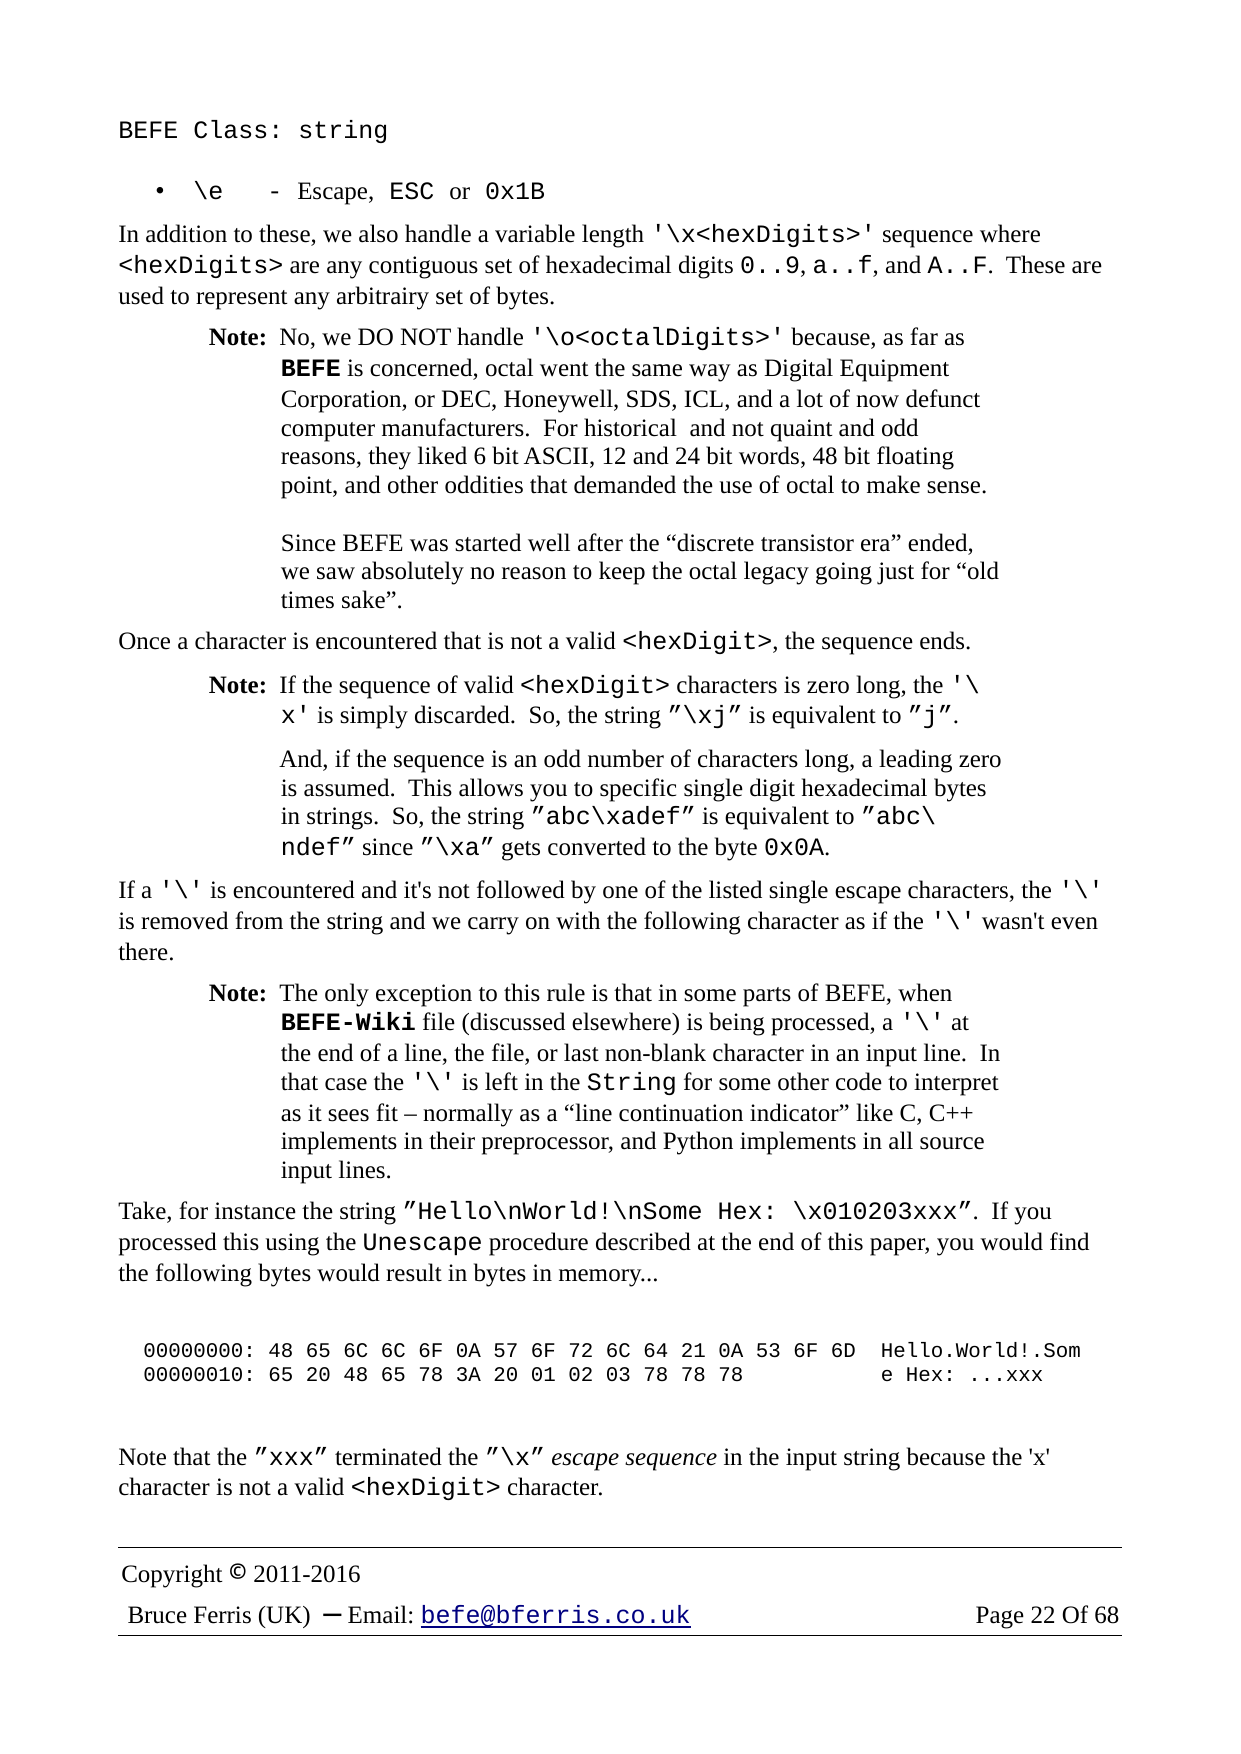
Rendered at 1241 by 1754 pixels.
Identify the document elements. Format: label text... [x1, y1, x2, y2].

text 00000000: 48 65 6C 6C 6F 0A 57 6F 72 6C 64 21 0A 53 6F 6D Hello.World!.Som 00000010: 65 20 48 65 78 3A 20 01 02 03 78 78 78 e Hex: ...xxx [118, 1341, 1122, 1388]
text Note: The only exception to this rule is that in some parts of BEFE, when BEFE-Wiki file (discussed elsewhere) is being processed, a '\' at the end of a line, the file, or last non-blank character in an input line. In that case the '\' is left in the String for some other code to interpret as it sees fit – normally as a “line continuation indicator” like C, C++ implements in their preprocessor, and Python implements in all source input lines. [209, 978, 1002, 1184]
text Take, for instance the string ”Hello\nWorld!\nSome Hex: \x010203xxx”. If you processed this using the Unescape procedure described at the end of this paper, you would find the following bytes would result in bytes in memory... [118, 1196, 1122, 1287]
text And, if the sequence is an odd number of characters long, a leading zero is assumed. This allows you to specific single digit hexadecimal bytes in strings. So, the string ”abc\xadef” is equivalent to ”abc\ndef” since ”\xa” gets converted to the byte 0x0A. [209, 744, 1002, 863]
text Once a character is encountered that is not a valid <hexDigit>, the sequence ends. [118, 626, 1122, 657]
text Note that the ”xxx” terminated the ”\x” escape sequence in the input string because the 'x' character is not a valid <hexDigit> character. [118, 1442, 1122, 1503]
text In addition to these, we also handle a variable length '\x<hexDigits>' sequence where <hexDigits> are any contiguous set of hexadecimal digits 0..9, a..f, and A..F. These are used to represent any arbitrairy set of bytes. [118, 219, 1122, 310]
text Note: If the sequence of valid <hexDigit> characters is zero long, the '\x' is simply discarded. So, the string ”\xj” is equivalent to ”j”. [209, 670, 1002, 731]
text If a '\' is encountered and it's not followed by one of the listed single escape characters, the '\' is removed from the string and we carry on with the following character as if the '\' wasn't even there. [118, 876, 1122, 966]
text Note: No, we DO NOT handle '\o<octalDigits>' because, as far as BEFE is concerned, octal went the same way as Digital Equipment Corporation, or DEC, Honeywell, SDS, ICL, and a lot of now defunct computer manufacturers. For historical and not quaint and odd reasons, they liked 6 bit ASCII, 12 and 24 bit words, 48 bit floating point, and other oddities that demanded the use of octal to make sense. Since BEFE was started well after the “discrete transistor era” ended, we saw absolutely no reason to keep the octal legacy going just for “old times sake”. [209, 322, 1002, 614]
list \e - Escape, ESC or 0x1B [156, 176, 1122, 207]
